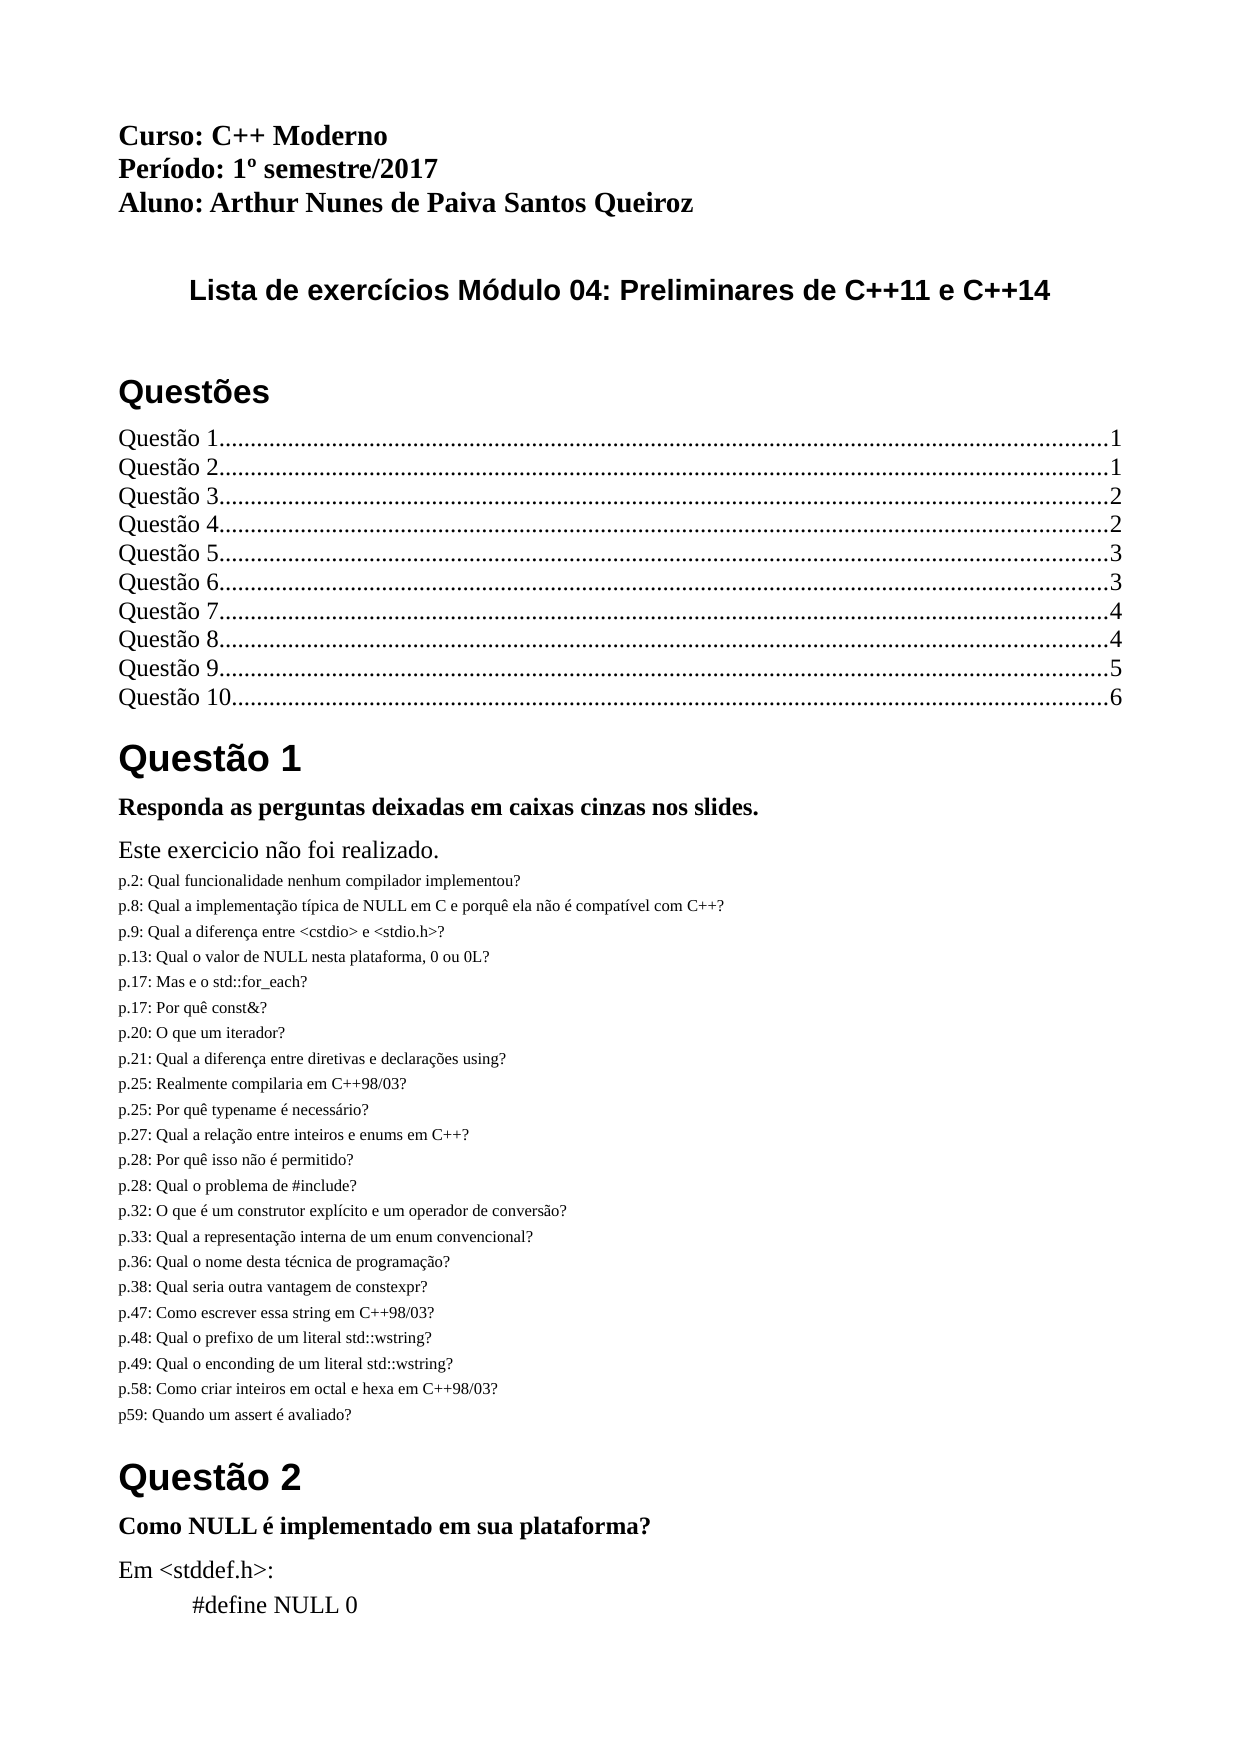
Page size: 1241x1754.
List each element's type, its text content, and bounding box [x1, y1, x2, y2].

text Questão 10 6 [118, 682, 1122, 711]
text p.28: Por quê isso não é permitido? [118, 1150, 1122, 1169]
text p.2: Qual funcionalidade nenhum compilador implementou? [118, 871, 1122, 890]
text Questão 7 4 [118, 596, 1122, 624]
subtitle Lista de exercícios Módulo 04: Preliminares de C++11 e C++14 [118, 272, 1122, 306]
text Período: 1º semestre/2017 [118, 152, 1122, 185]
text p.20: O que um iterador? [118, 1023, 1122, 1042]
text p.48: Qual o prefixo de um literal std::wstring? [118, 1328, 1122, 1347]
text p.36: Qual o nome desta técnica de programação? [118, 1252, 1122, 1271]
text p59: Quando um assert é avaliado? [118, 1404, 1122, 1423]
text p.13: Qual o valor de NULL nesta plataforma, 0 ou 0L? [118, 947, 1122, 966]
subtitle Questão 1 [118, 736, 1122, 779]
text Questão 5 3 [118, 538, 1122, 567]
text Questão 4 2 [118, 509, 1122, 538]
text p.21: Qual a diferença entre diretivas e declarações using? [118, 1048, 1122, 1068]
text Questão 6 3 [118, 567, 1122, 596]
text p.27: Qual a relação entre inteiros e enums em C++? [118, 1125, 1122, 1144]
text Em <stddef.h>: [118, 1555, 1122, 1583]
text p.28: Qual o problema de #include? [118, 1176, 1122, 1195]
text p.25: Por quê typename é necessário? [118, 1099, 1122, 1118]
text p.17: Por quê const&? [118, 998, 1122, 1017]
text Aluno: Arthur Nunes de Paiva Santos Queiroz [118, 185, 1122, 219]
subtitle Questão 2 [118, 1455, 1122, 1498]
text Questão 8 4 [118, 624, 1122, 653]
text #define NULL 0 [118, 1590, 1122, 1618]
text p.17: Mas e o std::for_each? [118, 972, 1122, 991]
text p.49: Qual o enconding de um literal std::wstring? [118, 1353, 1122, 1373]
text p.58: Como criar inteiros em octal e hexa em C++98/03? [118, 1379, 1122, 1398]
text Questão 1 1 [118, 423, 1122, 452]
text p.9: Qual a diferença entre <cstdio> e <stdio.h>? [118, 921, 1122, 941]
text Questão 3 2 [118, 481, 1122, 509]
text p.47: Como escrever essa string em C++98/03? [118, 1303, 1122, 1322]
text Questão 2 1 [118, 452, 1122, 481]
text p.38: Qual seria outra vantagem de constexpr? [118, 1277, 1122, 1296]
subtitle Questões [118, 372, 1122, 411]
text p.8: Qual a implementação típica de NULL em C e porquê ela não é compatível com C++? [118, 896, 1122, 915]
text p.32: O que é um construtor explícito e um operador de conversão? [118, 1201, 1122, 1220]
text p.25: Realmente compilaria em C++98/03? [118, 1074, 1122, 1093]
text Como NULL é implementado em sua plataforma? [118, 1511, 1122, 1540]
text p.33: Qual a representação interna de um enum convencional? [118, 1226, 1122, 1246]
text Responda as perguntas deixadas em caixas cinzas nos slides. [118, 792, 1122, 821]
text Curso: C++ Moderno [118, 118, 1122, 152]
text Este exercicio não foi realizado. [118, 836, 1122, 864]
text Questão 9 5 [118, 653, 1122, 682]
